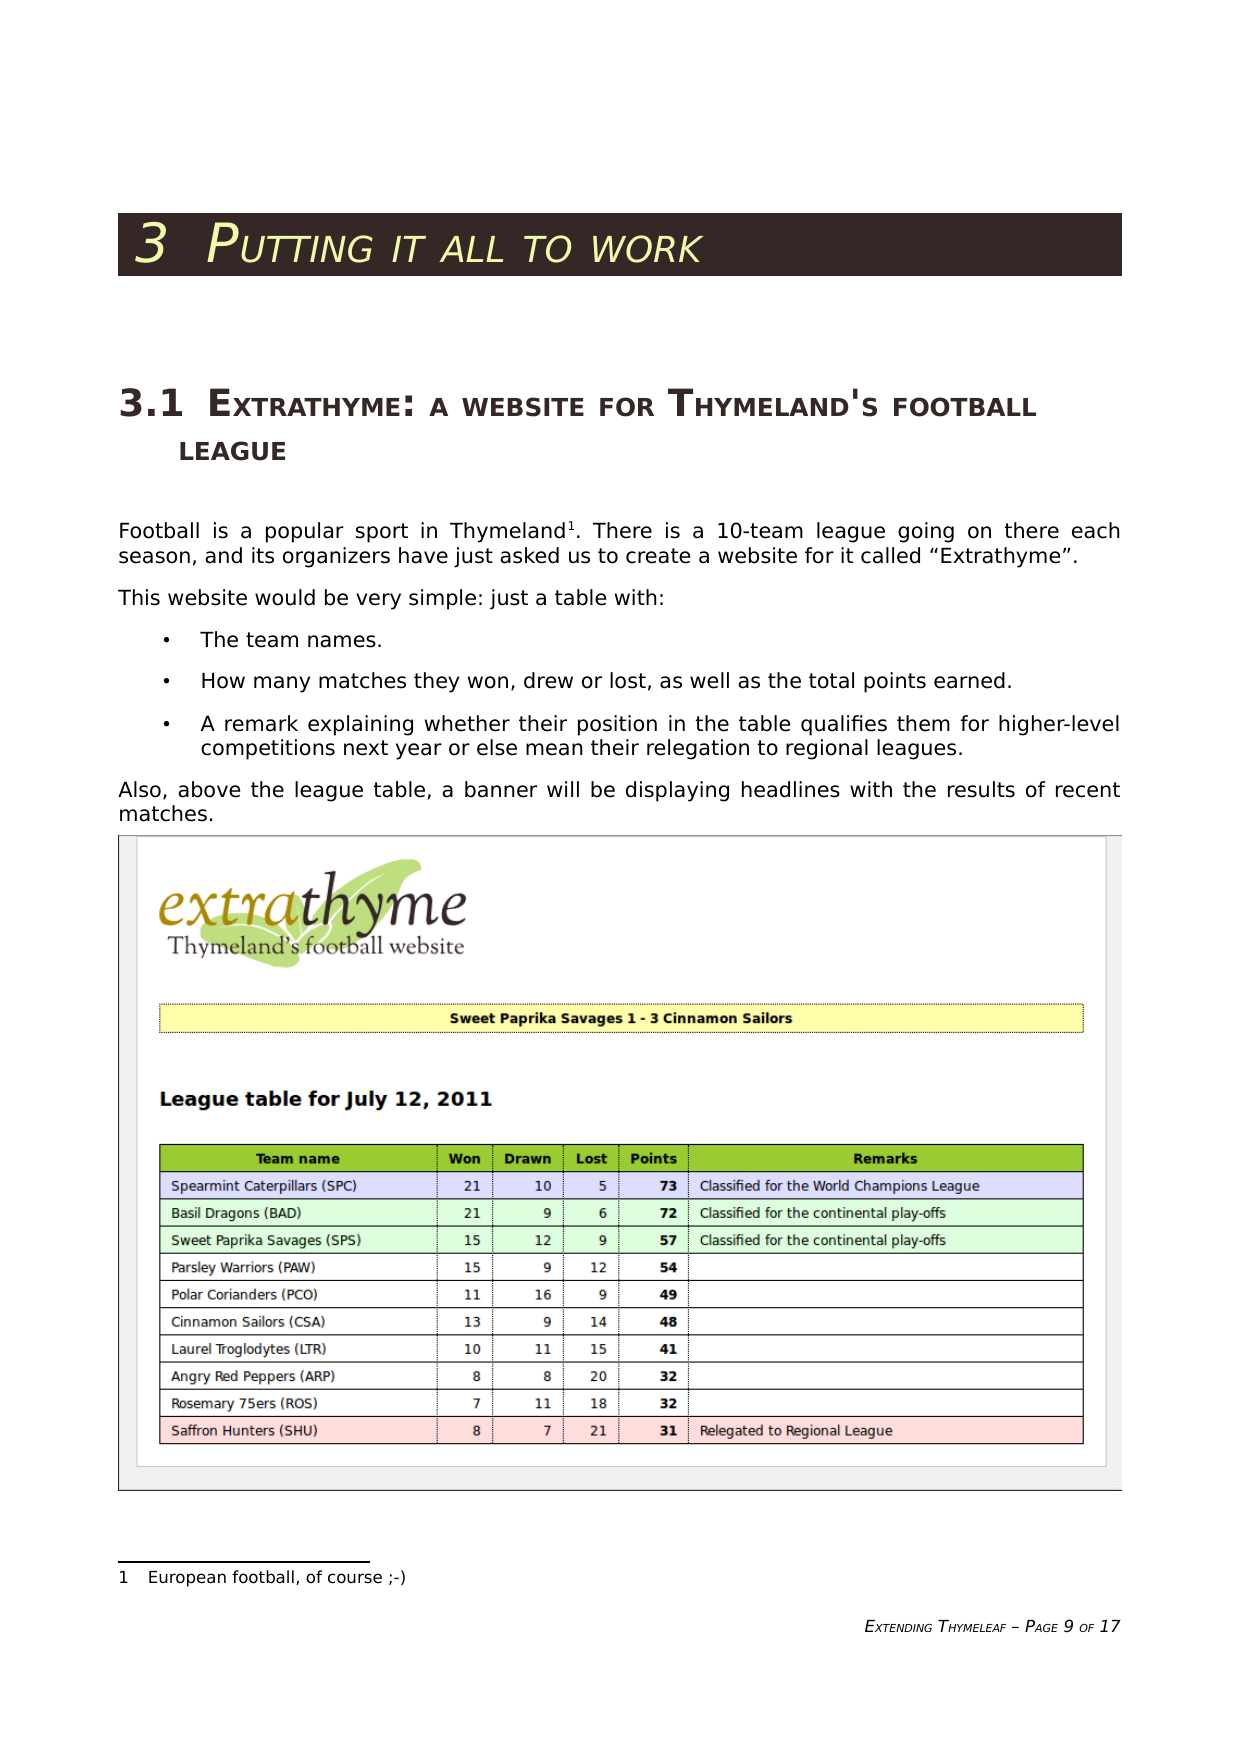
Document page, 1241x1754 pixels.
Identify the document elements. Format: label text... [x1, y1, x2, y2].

text This website would be very simple: just a table with: [118, 586, 1122, 610]
text Also, above the league table, a banner will be displaying headlines with the results of recent matches. [118, 778, 1122, 826]
text Football is a popular sport in Thymeland. There is a 10-team league going on there each season, and its organizers have just asked us to create a website for it called “Extrathyme”. [118, 519, 1122, 568]
list How many matches they won, drew or lost, as well as the total points earned. [163, 669, 1122, 694]
list The team names. [163, 628, 1122, 652]
subtitle Putting it all to work [118, 213, 1122, 276]
list A remark explaining whether their position in the table qualifies them for higher-level competitions next year or else mean their relegation to regional leagues. [163, 712, 1122, 760]
text European football, of course ;-) [118, 1568, 1122, 1587]
subtitle Extrathyme: a website for Thymeland's football league [118, 382, 1122, 469]
picture [118, 835, 1123, 1491]
